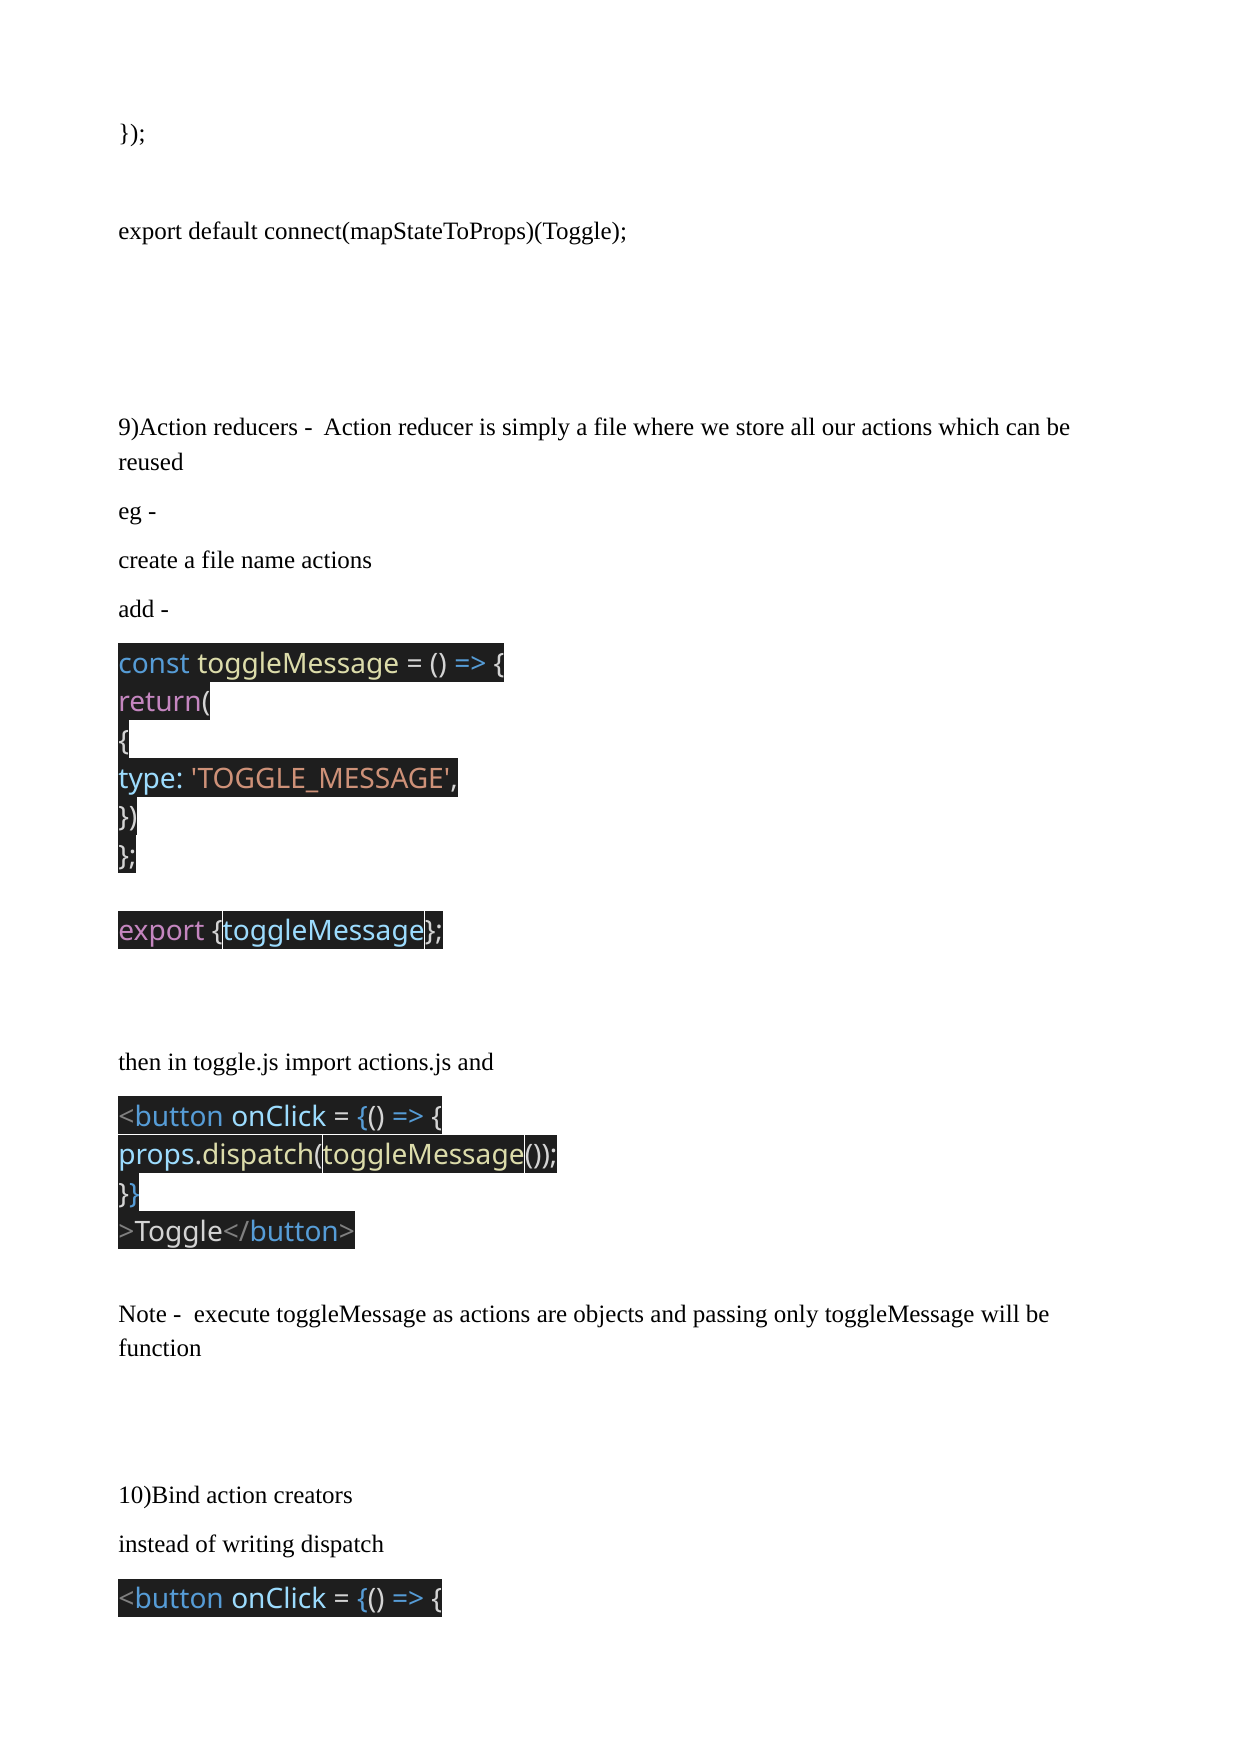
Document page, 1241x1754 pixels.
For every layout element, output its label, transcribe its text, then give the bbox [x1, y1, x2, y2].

text }); [118, 118, 1122, 147]
text }) [118, 797, 1122, 835]
text type: 'TOGGLE_MESSAGE', [118, 758, 1122, 797]
text return( [118, 682, 1122, 720]
text >Toggle</button> [118, 1211, 1122, 1249]
text export default connect(mapStateToProps)(Toggle); [118, 216, 1122, 245]
text }} [118, 1173, 1122, 1211]
text }; [118, 835, 1122, 873]
text <button onClick = {() => { [118, 1096, 1122, 1134]
text export {toggleMessage}; [118, 911, 1122, 949]
text eg - [118, 496, 1122, 525]
text props.dispatch(toggleMessage()); [118, 1134, 1122, 1173]
text 9)Action reducers - Action reducer is simply a file where we store all our actions which can be reused [118, 412, 1122, 476]
text Note - execute toggleMessage as actions are objects and passing only toggleMessage will be function [118, 1299, 1122, 1362]
text add - [118, 594, 1122, 623]
text { [118, 720, 1122, 758]
text const toggleMessage = () => { [118, 643, 1122, 682]
text <button onClick = {() => { [118, 1578, 1122, 1617]
text 10)Bind action creators [118, 1480, 1122, 1509]
text then in toggle.js import actions.js and [118, 1047, 1122, 1076]
text instead of writing dispatch [118, 1529, 1122, 1558]
text create a file name actions [118, 545, 1122, 574]
